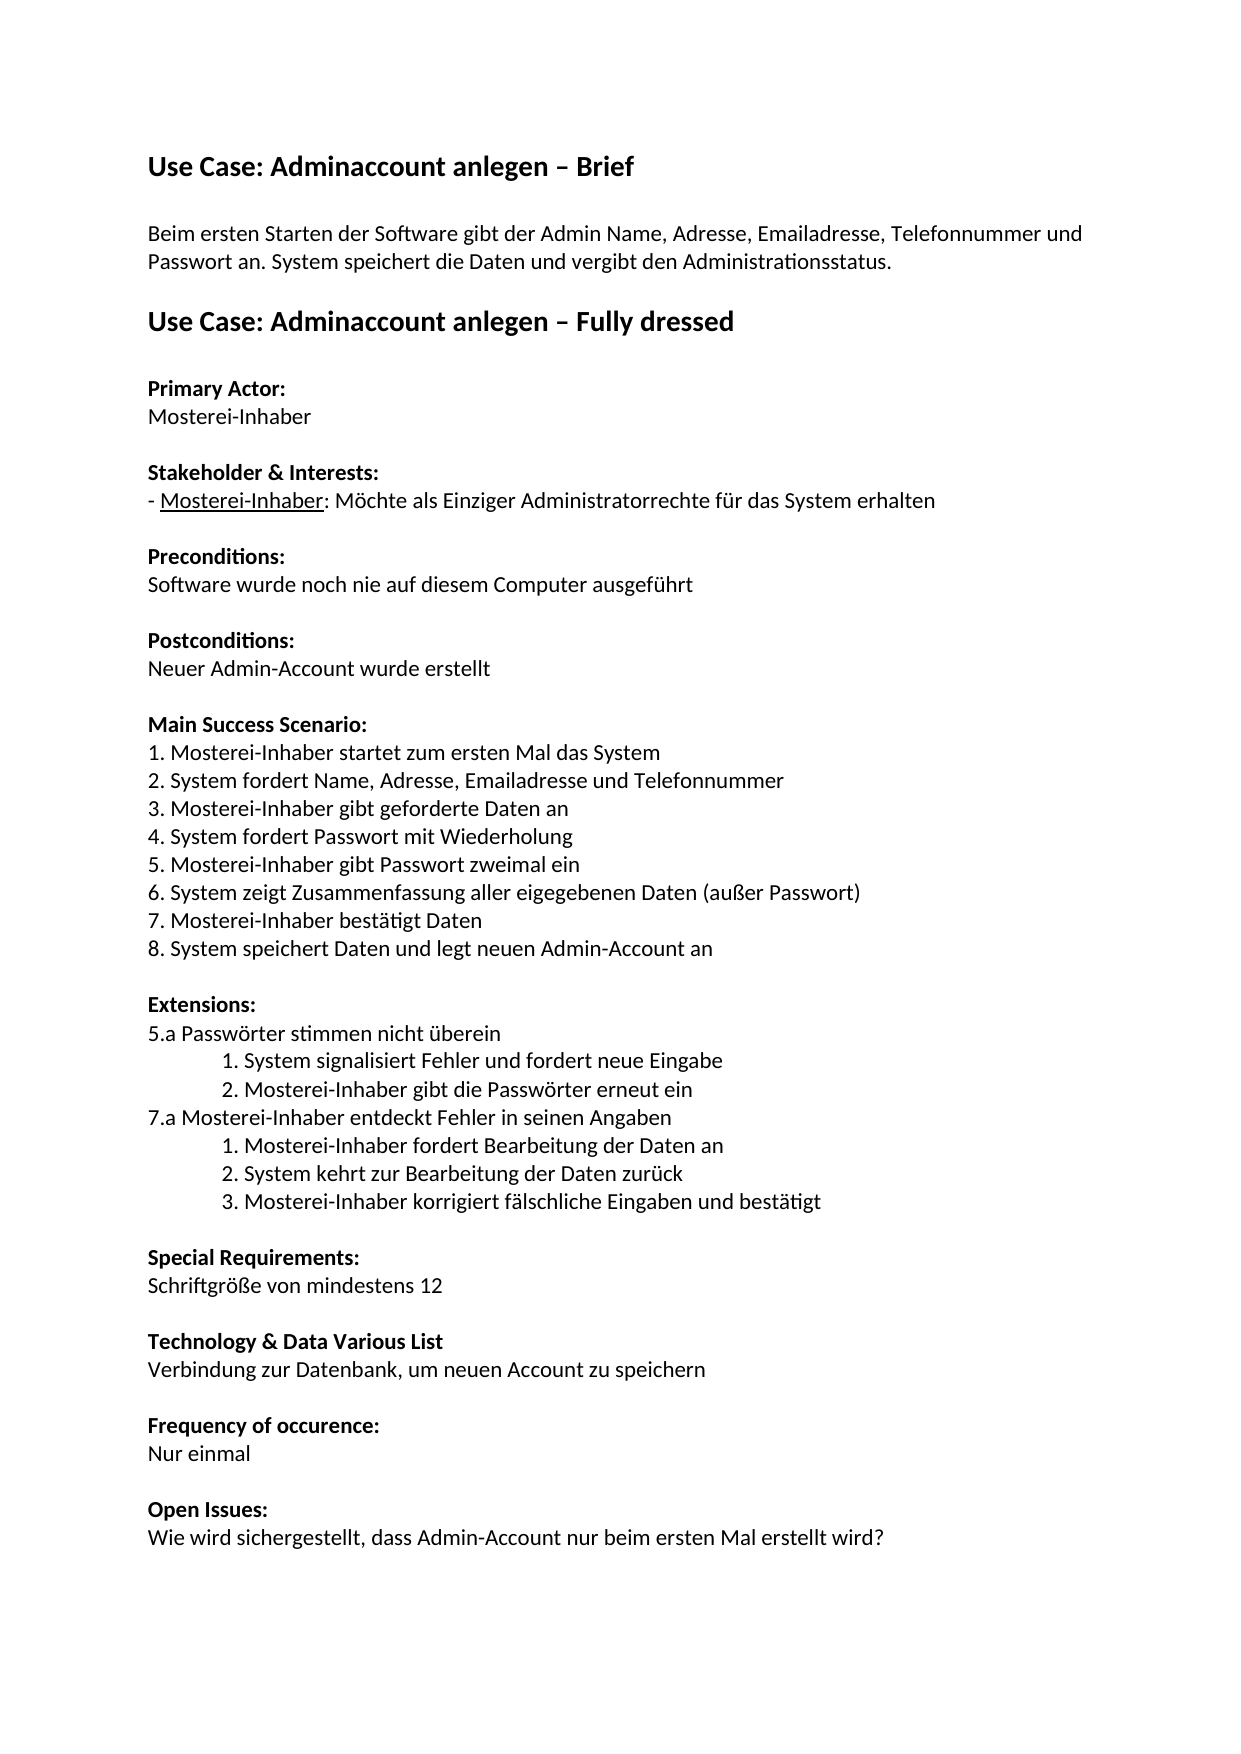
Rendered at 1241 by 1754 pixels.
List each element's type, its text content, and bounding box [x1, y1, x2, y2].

text Stakeholder & Interests: [148, 458, 1093, 486]
text Verbindung zur Datenbank, um neuen Account zu speichern [148, 1355, 1093, 1383]
text Use Case: Adminaccount anlegen – Fully dressed [148, 303, 1093, 338]
text Schriftgröße von mindestens 12 [148, 1271, 1093, 1299]
text Technology & Data Various List [148, 1327, 1093, 1355]
text Postconditions: [148, 626, 1093, 654]
text Primary Actor: [148, 374, 1093, 402]
text Main Success Scenario: [148, 710, 1093, 738]
text - Mosterei-Inhaber: Möchte als Einziger Administratorrechte für das System erhalten [148, 486, 1093, 514]
text Mosterei-Inhaber [148, 402, 1093, 430]
text 2. System kehrt zur Bearbeitung der Daten zurück [148, 1159, 1093, 1187]
text 6. System zeigt Zusammenfassung aller eigegebenen Daten (außer Passwort) [148, 878, 1093, 907]
text Wie wird sichergestellt, dass Admin-Account nur beim ersten Mal erstellt wird? [148, 1523, 1093, 1551]
text 4. System fordert Passwort mit Wiederholung [148, 822, 1093, 851]
text Frequency of occurence: [148, 1411, 1093, 1439]
text Neuer Admin-Account wurde erstellt [148, 654, 1093, 682]
text Beim ersten Starten der Software gibt der Admin Name, Adresse, Emailadresse, Telefonnummer und Passwort an. System speichert die Daten und vergibt den Administrationsstatus. [148, 219, 1093, 275]
text Nur einmal [148, 1439, 1093, 1467]
text 3. Mosterei-Inhaber korrigiert fälschliche Eingaben und bestätigt [148, 1187, 1093, 1215]
text 5.a Passwörter stimmen nicht überein [148, 1019, 1093, 1047]
text Use Case: Adminaccount anlegen – Brief [148, 148, 1093, 183]
text 1. Mosterei-Inhaber startet zum ersten Mal das System [148, 738, 1093, 766]
text 3. Mosterei-Inhaber gibt geforderte Daten an [148, 794, 1093, 822]
text 1. Mosterei-Inhaber fordert Bearbeitung der Daten an [148, 1131, 1093, 1159]
text Special Requirements: [148, 1243, 1093, 1271]
text 7. Mosterei-Inhaber bestätigt Daten [148, 907, 1093, 934]
text Software wurde noch nie auf diesem Computer ausgeführt [148, 570, 1093, 598]
text Preconditions: [148, 542, 1093, 570]
text Extensions: [148, 991, 1093, 1019]
text 2. Mosterei-Inhaber gibt die Passwörter erneut ein [148, 1075, 1093, 1103]
text 5. Mosterei-Inhaber gibt Passwort zweimal ein [148, 851, 1093, 878]
text 7.a Mosterei-Inhaber entdeckt Fehler in seinen Angaben [148, 1103, 1093, 1131]
text 1. System signalisiert Fehler und fordert neue Eingabe [148, 1047, 1093, 1075]
text 8. System speichert Daten und legt neuen Admin-Account an [148, 934, 1093, 963]
text 2. System fordert Name, Adresse, Emailadresse und Telefonnummer [148, 766, 1093, 794]
text Open Issues: [148, 1495, 1093, 1523]
